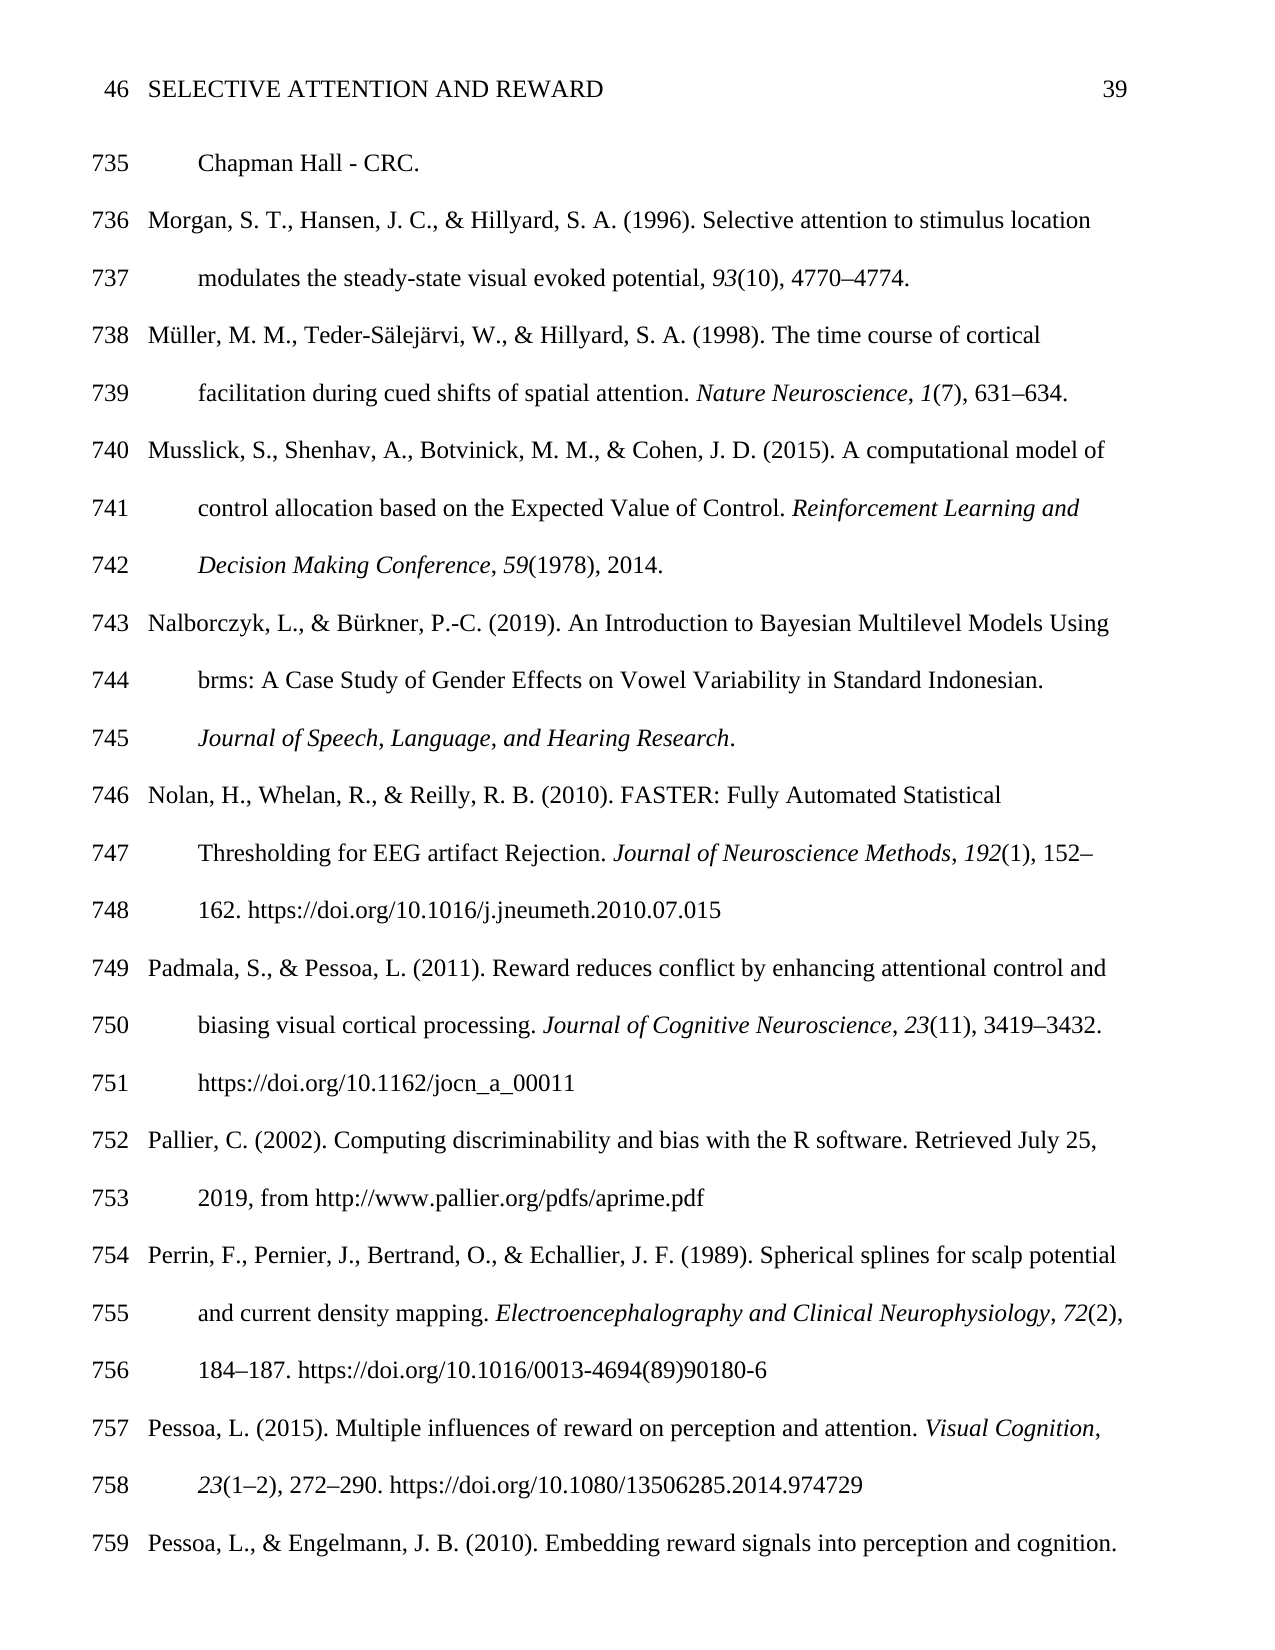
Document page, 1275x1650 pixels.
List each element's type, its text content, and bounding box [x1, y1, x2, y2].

text Nalborczyk, L., & Bürkner, P.-C. (2019). An Introduction to Bayesian Multilevel Models Using brms: A Case Study of Gender Effects on Vowel Variability in Standard Indonesian. Journal of Speech, Language, and Hearing Research. [148, 608, 1127, 751]
text Pallier, C. (2002). Computing discriminability and bias with the R software. Retrieved July 25, 2019, from http://www.pallier.org/pdfs/aprime.pdf [148, 1125, 1127, 1211]
text Perrin, F., Pernier, J., Bertrand, O., & Echallier, J. F. (1989). Spherical splines for scalp potential and current density mapping. Electroencephalography and Clinical Neurophysiology, 72(2), 184–187. https://doi.org/10.1016/0013-4694(89)90180-6 [148, 1240, 1127, 1384]
text Pessoa, L. (2015). Multiple influences of reward on perception and attention. Visual Cognition, 23(1–2), 272–290. https://doi.org/10.1080/13506285.2014.974729 [148, 1413, 1127, 1499]
text Müller, M. M., Teder-Sälejärvi, W., & Hillyard, S. A. (1998). The time course of cortical facilitation during cued shifts of spatial attention. Nature Neuroscience, 1(7), 631–634. [148, 320, 1127, 406]
text Nolan, H., Whelan, R., & Reilly, R. B. (2010). FASTER: Fully Automated Statistical Thresholding for EEG artifact Rejection. Journal of Neuroscience Methods, 192(1), 152–162. https://doi.org/10.1016/j.jneumeth.2010.07.015 [148, 780, 1127, 924]
text Morgan, S. T., Hansen, J. C., & Hillyard, S. A. (1996). Selective attention to stimulus location modulates the steady-state visual evoked potential, 93(10), 4770–4774. [148, 205, 1127, 291]
text Pessoa, L., & Engelmann, J. B. (2010). Embedding reward signals into perception and cognition. [148, 1528, 1127, 1556]
text Padmala, S., & Pessoa, L. (2011). Reward reduces conflict by enhancing attentional control and biasing visual cortical processing. Journal of Cognitive Neuroscience, 23(11), 3419–3432. https://doi.org/10.1162/jocn_a_00011 [148, 953, 1127, 1096]
text Chapman Hall - CRC. [148, 148, 1127, 176]
text Musslick, S., Shenhav, A., Botvinick, M. M., & Cohen, J. D. (2015). A computational model of control allocation based on the Expected Value of Control. Reinforcement Learning and Decision Making Conference, 59(1978), 2014. [148, 435, 1127, 579]
